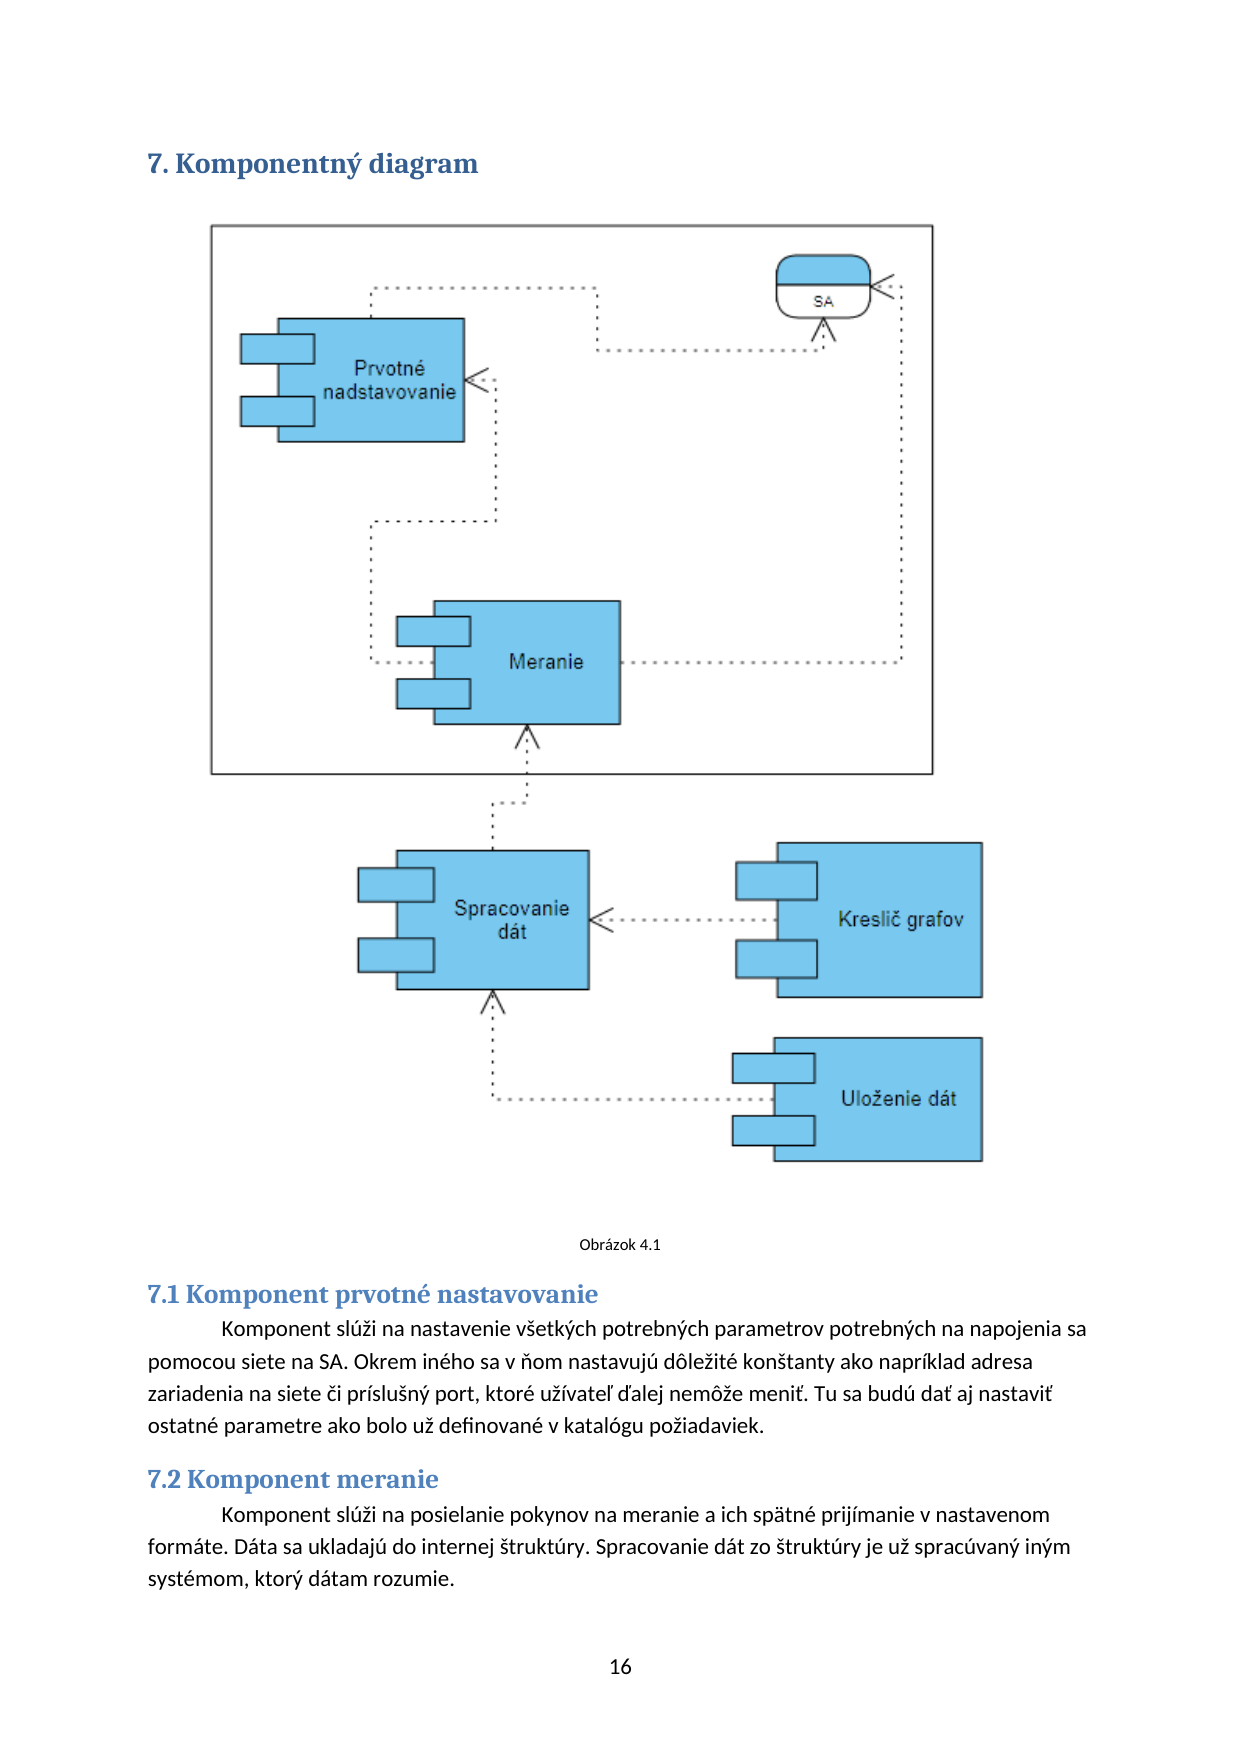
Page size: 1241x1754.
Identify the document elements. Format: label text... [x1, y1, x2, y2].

subtitle 7.1 Komponent prvotné nastavovanie [148, 1279, 1093, 1310]
subtitle 7.2 Komponent meranie [148, 1464, 1093, 1495]
text Obrázok 4.1 [148, 1235, 1093, 1255]
text Komponent slúži na posielanie pokynov na meranie a ich spätné prijímanie v nastavenom formáte. Dáta sa ukladajú do internej štruktúry. Spracovanie dát zo štruktúry je už spracúvaný iným systémom, ktorý dátam rozumie. [148, 1500, 1093, 1592]
text Komponent slúži na nastavenie všetkých potrebných parametrov potrebných na napojenia sa pomocou siete na SA. Okrem iného sa v ňom nastavujú dôležité konštanty ako napríklad adresa zariadenia na siete či príslušný port, ktoré užívateľ ďalej nemôže meniť. Tu sa budú dať aj nastaviť ostatné parametre ako bolo už definované v katalógu požiadaviek. [148, 1314, 1093, 1439]
subtitle 7. Komponentný diagram [148, 148, 1093, 181]
picture [177, 187, 1063, 1209]
